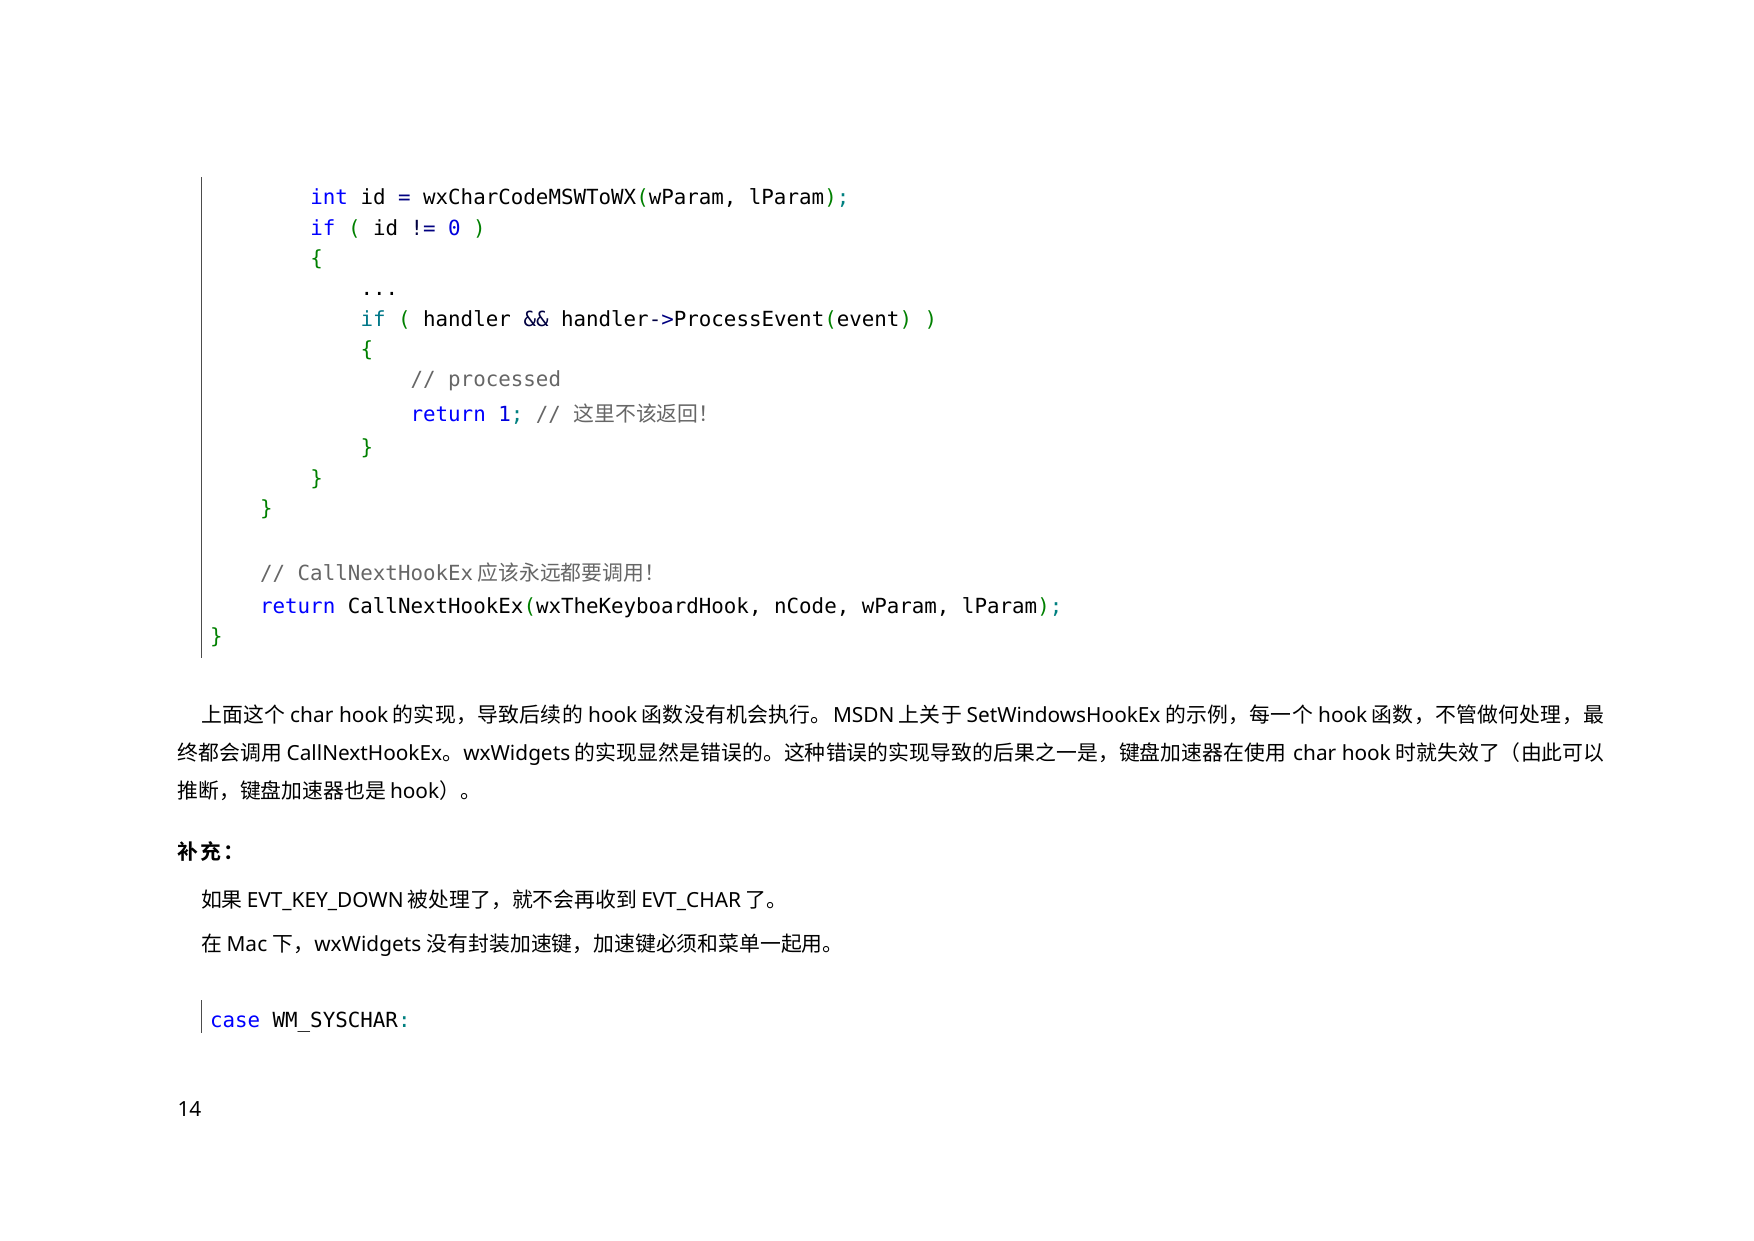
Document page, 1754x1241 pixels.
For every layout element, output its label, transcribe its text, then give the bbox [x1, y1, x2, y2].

text if ( handler && handler->ProcessEvent(event) ) [202, 298, 1605, 328]
text } [202, 616, 1605, 658]
text // processed [202, 358, 1605, 389]
text 在 Mac 下，wxWidgets 没有封装加速键，加速键必须和菜单一起用。 [177, 927, 1605, 957]
text } [202, 487, 1605, 520]
text 上面这个char hook的实现，导致后续的hook函数没有机会执行。MSDN上关于SetWindowsHookEx的示例，每一个hook函数，不管做何处理，最终都会调用CallNextHookEx。wxWidgets的实现显然是错误的。这种错误的实现导致的后果之一是，键盘加速器在使用char hook时就失效了（由此可以推断，键盘加速器也是hook）。 [177, 698, 1605, 804]
text // CallNextHookEx应该永远都要调用！ [202, 548, 1605, 585]
text ... [202, 267, 1605, 298]
text int id = wxCharCodeMSWToWX(wParam, lParam); [202, 177, 1605, 207]
text if ( id != 0 ) [202, 207, 1605, 237]
text return CallNextHookEx(wxTheKeyboardHook, nCode, wParam, lParam); [202, 585, 1605, 616]
text } [202, 426, 1605, 457]
text } [202, 457, 1605, 487]
text { [202, 237, 1605, 267]
text { [202, 328, 1605, 358]
title 补充： [177, 836, 1605, 866]
text case WM_SYSCHAR: [202, 1000, 1605, 1033]
text return 1; // 这里不该返回！ [202, 389, 1605, 426]
text 如果EVT_KEY_DOWN被处理了，就不会再收到EVT_CHAR了。 [177, 883, 1605, 914]
